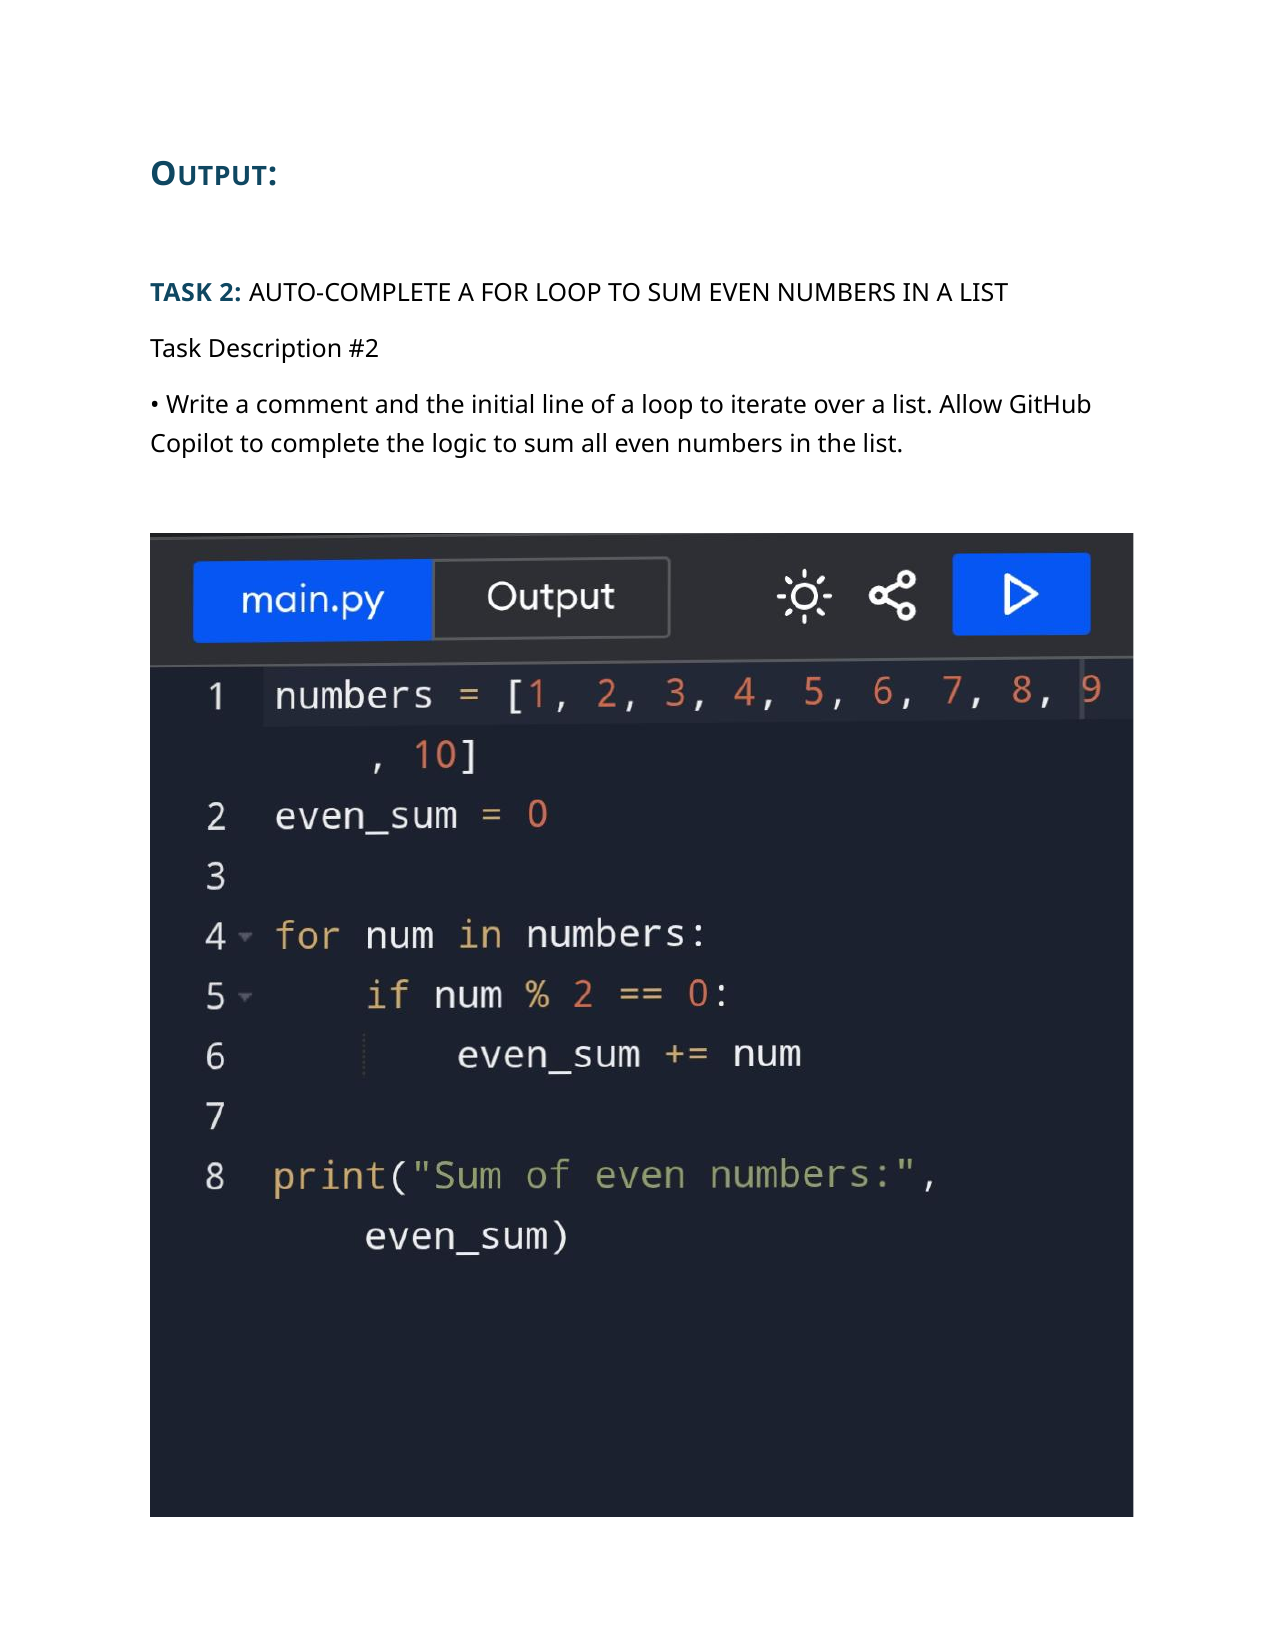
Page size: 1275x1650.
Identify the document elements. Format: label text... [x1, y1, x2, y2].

text Task Description #2 [150, 331, 1125, 364]
text Output: [150, 150, 1125, 195]
text TASK 2: AUTO-COMPLETE A FOR LOOP TO SUM EVEN NUMBERS IN A LIST [150, 275, 1125, 309]
text • Write a comment and the initial line of a loop to iterate over a list. Allow GitHub Copilot to complete the logic to sum all even numbers in the list. [150, 386, 1125, 459]
